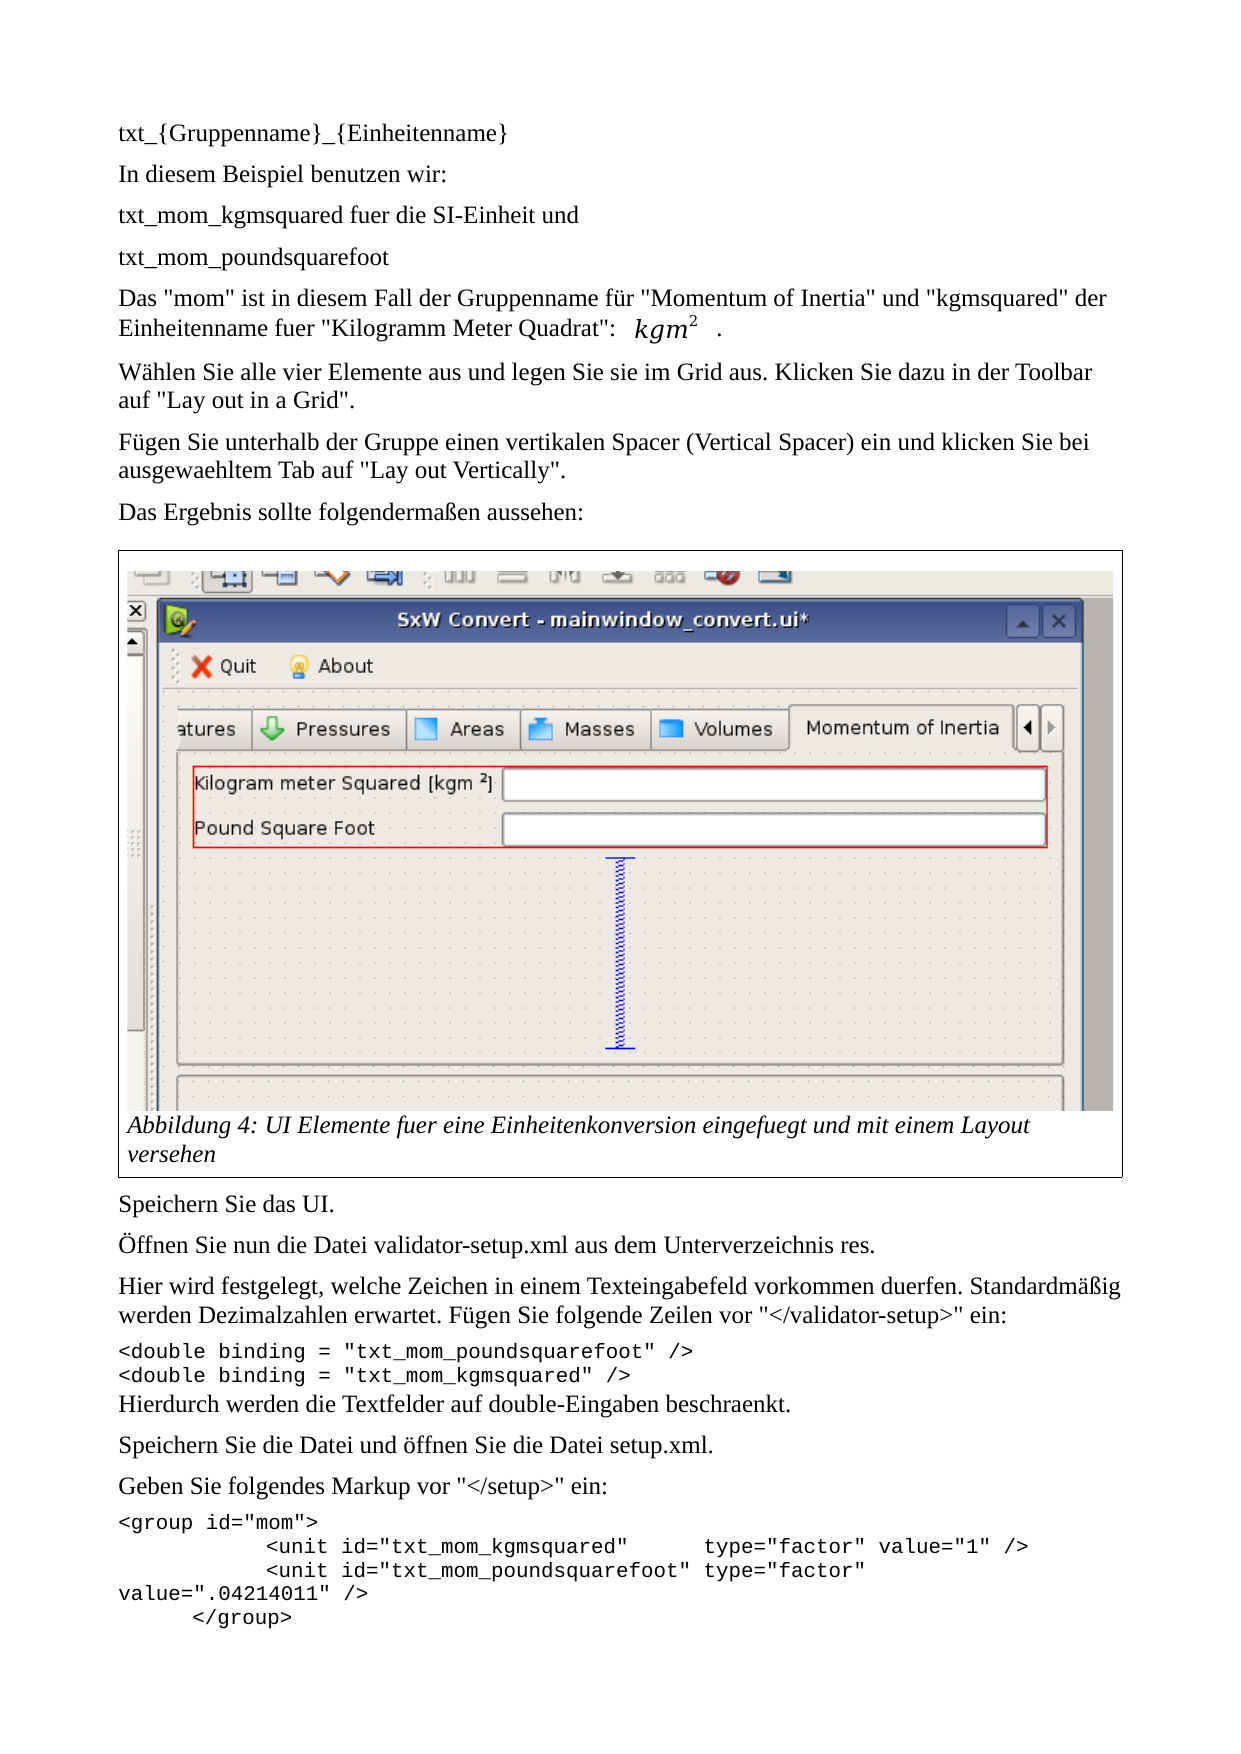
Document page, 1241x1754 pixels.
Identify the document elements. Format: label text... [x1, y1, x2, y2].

text Speichern Sie das UI. [118, 1178, 1122, 1218]
picture [127, 571, 1114, 1111]
text Geben Sie folgendes Markup vor "</setup>" ein: [118, 1471, 1122, 1500]
text <group id="mom"> [118, 1512, 1122, 1536]
text Hierdurch werden die Textfelder auf double-Eingaben beschraenkt. [118, 1389, 1122, 1417]
text <unit id="txt_mom_poundsquarefoot" type="factor" value=".04214011" /> [118, 1560, 1122, 1607]
text Öffnen Sie nun die Datei validator-setup.xml aus dem Unterverzeichnis res. [118, 1230, 1122, 1259]
text </group> [118, 1607, 1122, 1631]
text Fügen Sie unterhalb der Gruppe einen vertikalen Spacer (Vertical Spacer) ein und klicken Sie bei ausgewaehltem Tab auf "Lay out Vertically". [118, 427, 1122, 484]
text Das Ergebnis sollte folgendermaßen aussehen: [118, 497, 1122, 525]
text txt_mom_kgmsquared fuer die SI-Einheit und [118, 201, 1122, 229]
text <unit id="txt_mom_kgmsquared" type="factor" value="1" /> [118, 1536, 1122, 1560]
text txt_mom_poundsquarefoot [118, 242, 1122, 271]
text Hier wird festgelegt, welche Zeichen in einem Texteingabefeld vorkommen duerfen. Standardmäßig werden Dezimalzahlen erwartet. Fügen Sie folgende Zeilen vor "</validator-setup>" ein: [118, 1271, 1122, 1329]
text Das "mom" ist in diesem Fall der Gruppenname für "Momentum of Inertia" und "kgmsquared" der Einheitenname fuer "Kilogramm Meter Quadrat":. [118, 283, 1122, 344]
text Abbildung 4: UI Elemente fuer eine Einheitenkonversion eingefuegt und mit einem Layout versehen [127, 1111, 1113, 1168]
text Wählen Sie alle vier Elemente aus und legen Sie sie im Grid aus. Klicken Sie dazu in der Toolbar auf "Lay out in a Grid". [118, 357, 1122, 414]
text <double binding = "txt_mom_poundsquarefoot" /> [118, 1341, 1122, 1365]
text Speichern Sie die Datei und öffnen Sie die Datei setup.xml. [118, 1430, 1122, 1459]
text [119, 551, 1122, 1177]
text txt_{Gruppenname}_{Einheitenname} [118, 118, 1122, 147]
text [118, 538, 1122, 550]
text In diesem Beispiel benutzen wir: [118, 159, 1122, 188]
text <double binding = "txt_mom_kgmsquared" /> [118, 1365, 1122, 1389]
